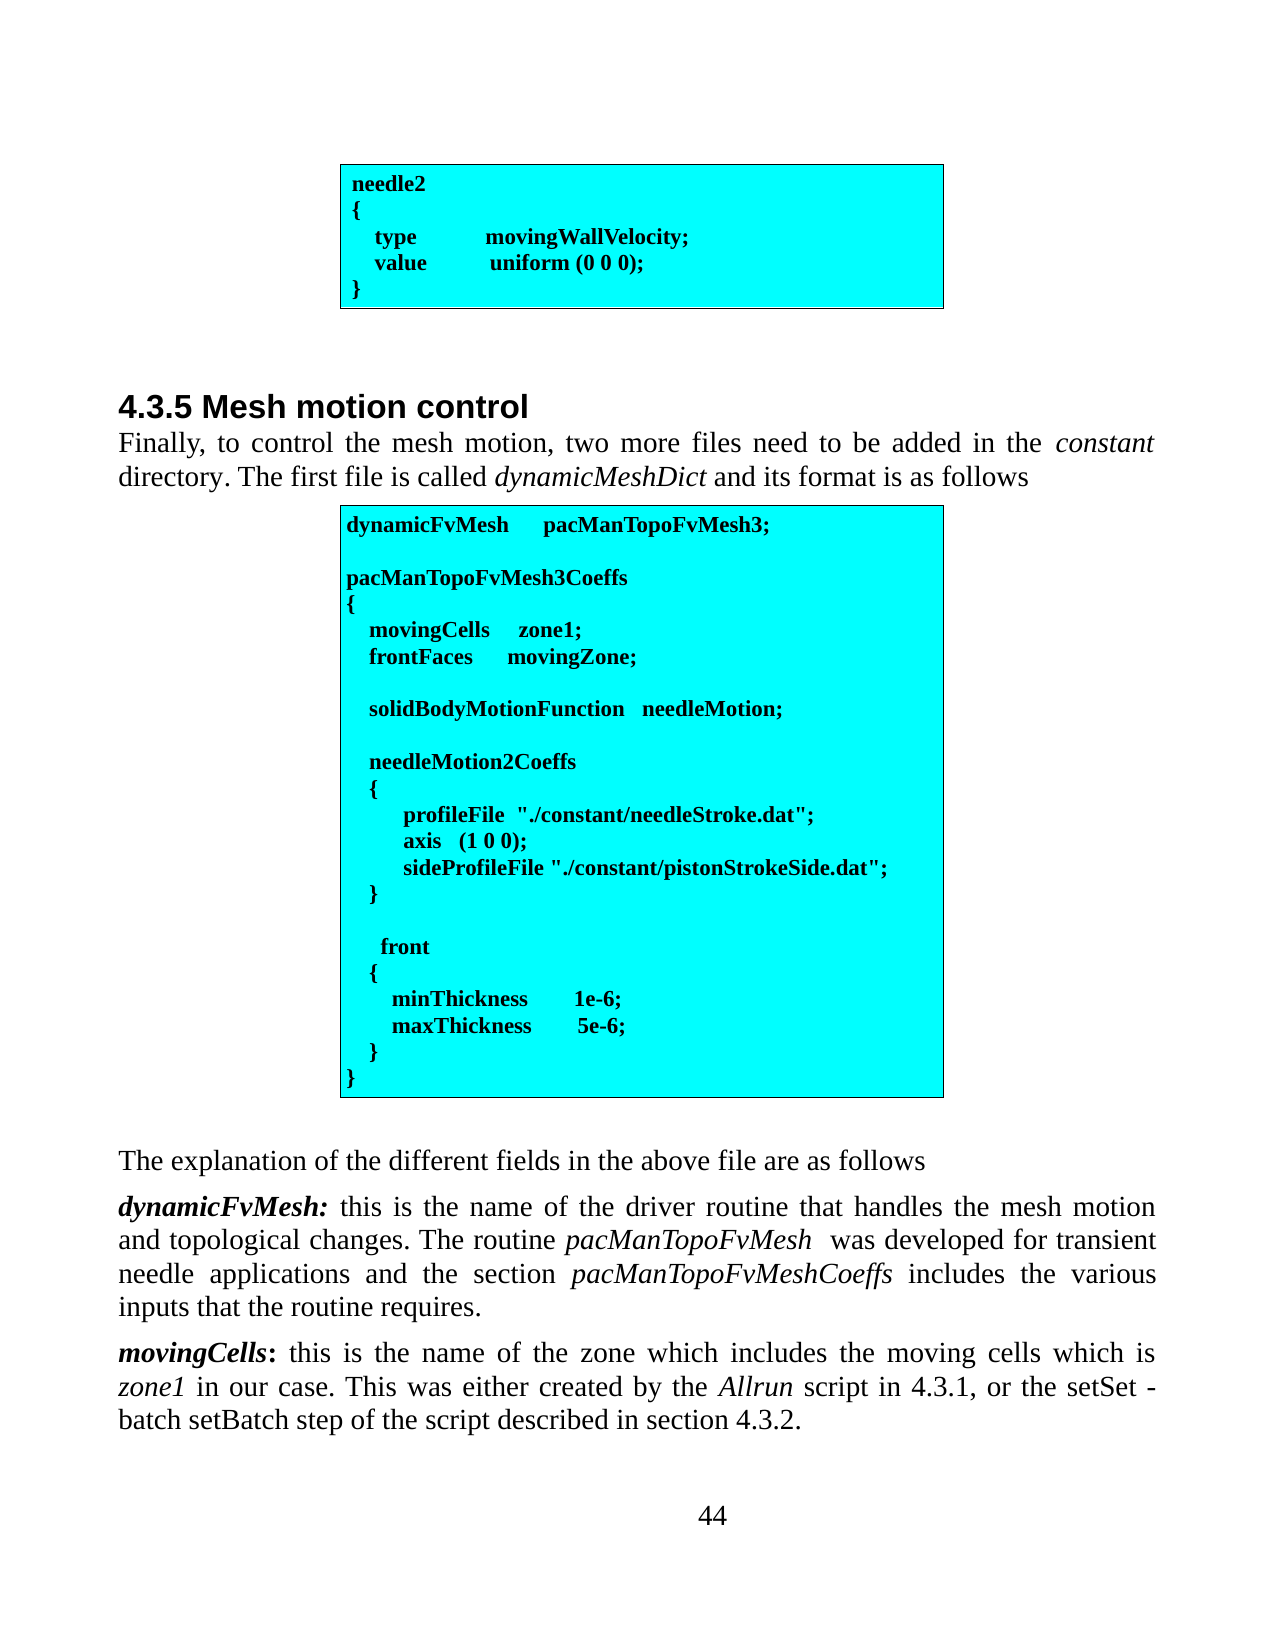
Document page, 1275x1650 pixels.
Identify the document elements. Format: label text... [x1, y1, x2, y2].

subtitle 4.3.5 Mesh motion control [118, 387, 1157, 426]
table_header needle2 { type movingWallVelocity; value uniform (0 0 0); } [341, 165, 943, 307]
text The explanation of the different fields in the above file are as follows [118, 1143, 1157, 1176]
table_header dynamicFvMesh pacManTopoFvMesh3; pacManTopoFvMesh3Coeffs { movingCells zone1; frontFaces movingZone; solidBodyMotionFunction needleMotion; needleMotion2Coeffs { profileFile "./constant/needleStroke.dat"; axis (1 0 0); sideProfileFile "./constant/pistonStrokeSide.dat"; } front { minThickness 1e-6; maxThickness 5e-6; } } [341, 506, 943, 1097]
list movingCells: this is the name of the zone which includes the moving cells which is zone1 in our case. This was either created by the Allrun script in 4.3.1, or the setSet -batch setBatch step of the script described in section 4.3.2. [118, 1335, 1157, 1436]
list dynamicFvMesh: this is the name of the driver routine that handles the mesh motion and topological changes. The routine pacManTopoFvMesh was developed for transient needle applications and the section pacManTopoFvMeshCoeffs includes the various inputs that the routine requires. [118, 1189, 1157, 1323]
text Finally, to control the mesh motion, two more files need to be added in the constant directory. The first file is called dynamicMeshDict and its format is as follows [118, 426, 1157, 493]
